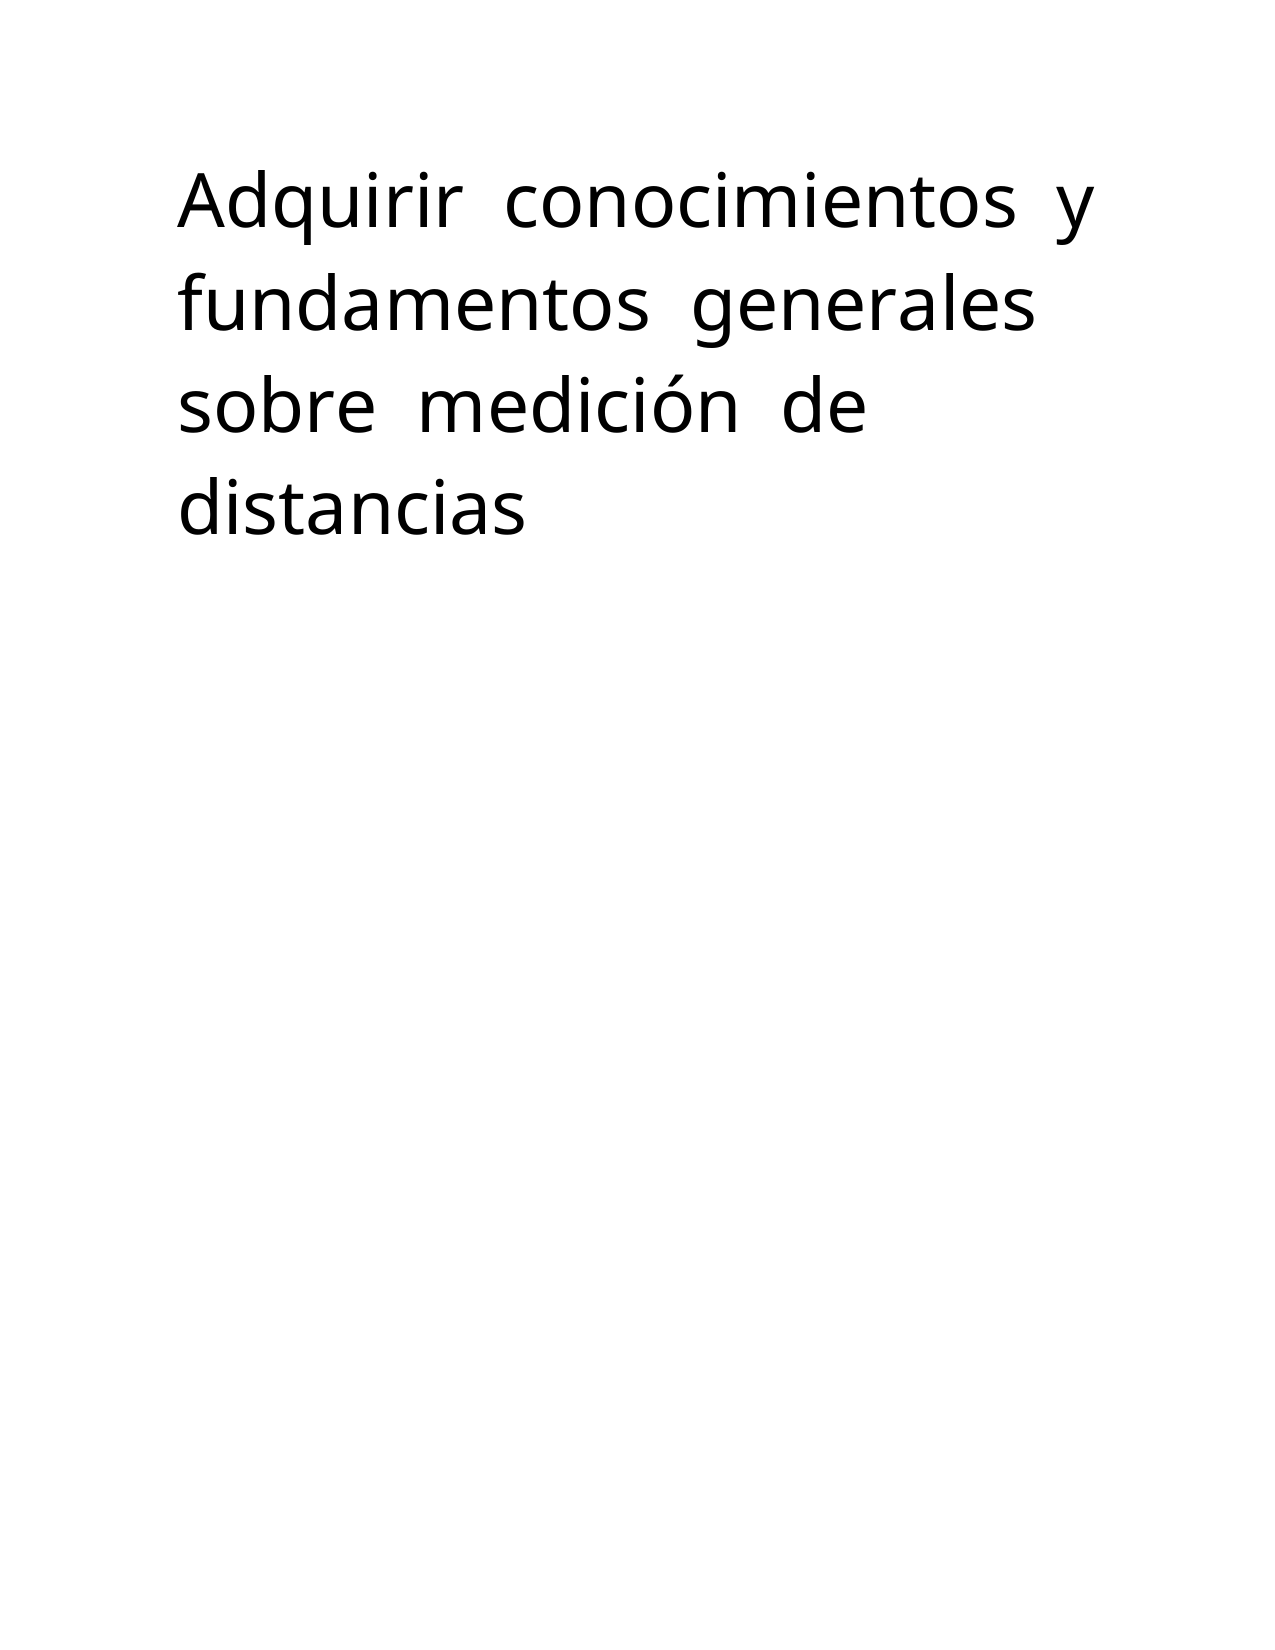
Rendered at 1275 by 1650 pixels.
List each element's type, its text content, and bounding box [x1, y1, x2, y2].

text Adquirir conocimientos y fundamentos generales sobre medición de distancias [177, 148, 1098, 556]
